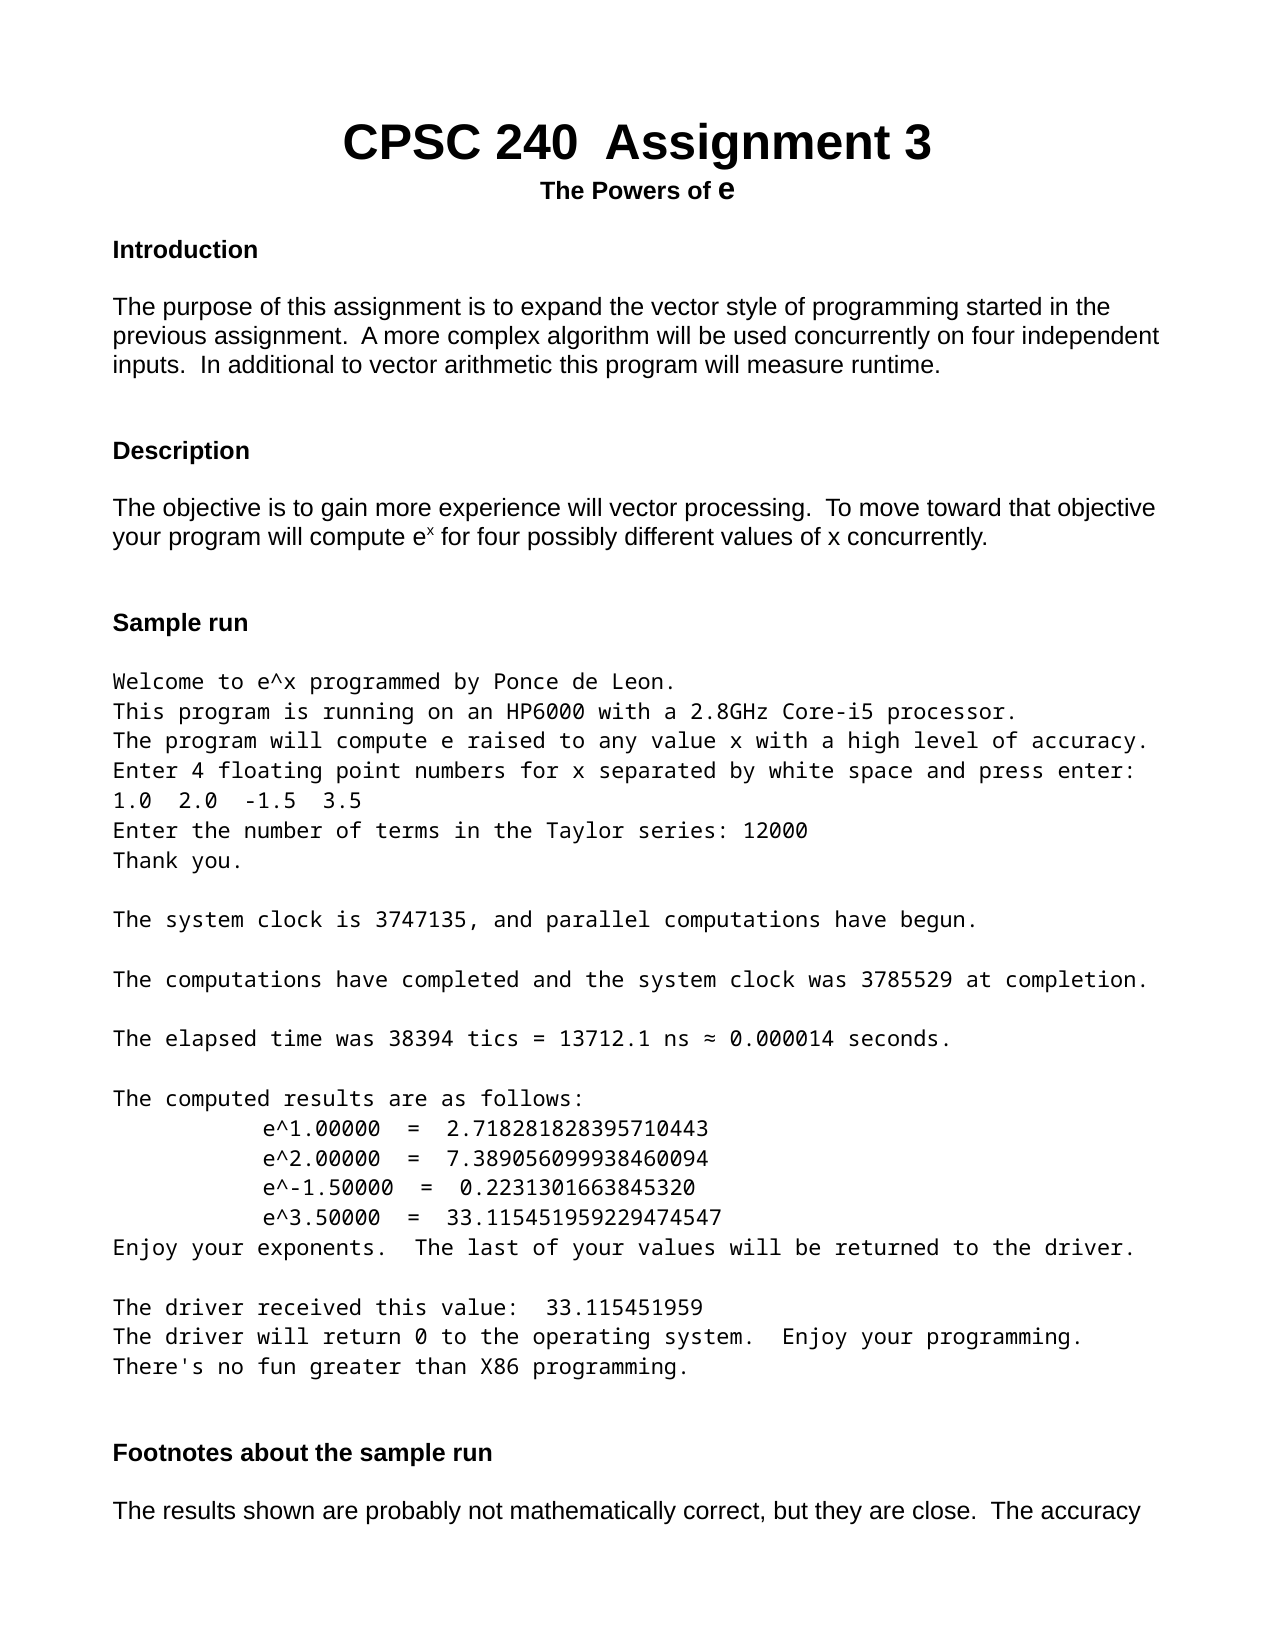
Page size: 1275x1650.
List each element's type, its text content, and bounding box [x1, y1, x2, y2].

text The Powers of e [112, 170, 1162, 206]
text The computations have completed and the system clock was 3785529 at completion. [112, 964, 1162, 994]
text Enter the number of terms in the Taylor series: 12000 [112, 815, 1162, 845]
text Sample run [112, 608, 1162, 637]
text Enter 4 floating point numbers for x separated by white space and press enter: [112, 755, 1162, 785]
text The system clock is 3747135, and parallel computations have begun. [112, 904, 1162, 934]
text The program will compute e raised to any value x with a high level of accuracy. [112, 726, 1162, 755]
text The objective is to gain more experience will vector processing. To move toward that objective your program will compute ex for four possibly different values of x concurrently. [112, 493, 1162, 551]
text e^1.00000 = 2.718281828395710443 [262, 1113, 1162, 1143]
text The elapsed time was 38394 tics = 13712.1 ns ≈ 0.000014 seconds. [112, 1023, 1162, 1053]
text Footnotes about the sample run [112, 1438, 1162, 1467]
text This program is running on an HP6000 with a 2.8GHz Core-i5 processor. [112, 696, 1162, 726]
text Welcome to e^x programmed by Ponce de Leon. [112, 666, 1162, 696]
text e^2.00000 = 7.389056099938460094 [262, 1143, 1162, 1172]
text CPSC 240 Assignment 3 [112, 112, 1162, 170]
text The purpose of this assignment is to expand the vector style of programming started in the previous assignment. A more complex algorithm will be used concurrently on four independent inputs. In additional to vector arithmetic this program will measure runtime. [112, 292, 1162, 378]
text Thank you. [112, 845, 1162, 874]
text The driver received this value: 33.115451959 [112, 1292, 1162, 1321]
text Description [112, 436, 1162, 465]
text 1.0 2.0 -1.5 3.5 [112, 785, 1162, 815]
text The driver will return 0 to the operating system. Enjoy your programming. There's no fun greater than X86 programming. [112, 1321, 1162, 1381]
text e^3.50000 = 33.115451959229474547 [262, 1202, 1162, 1232]
text Introduction [112, 235, 1162, 263]
text Enjoy your exponents. The last of your values will be returned to the driver. [112, 1232, 1162, 1262]
text The results shown are probably not mathematically correct, but they are close. The accuracy [112, 1496, 1162, 1525]
text The computed results are as follows: [112, 1083, 1162, 1113]
text e^-1.50000 = 0.2231301663845320 [262, 1172, 1162, 1202]
